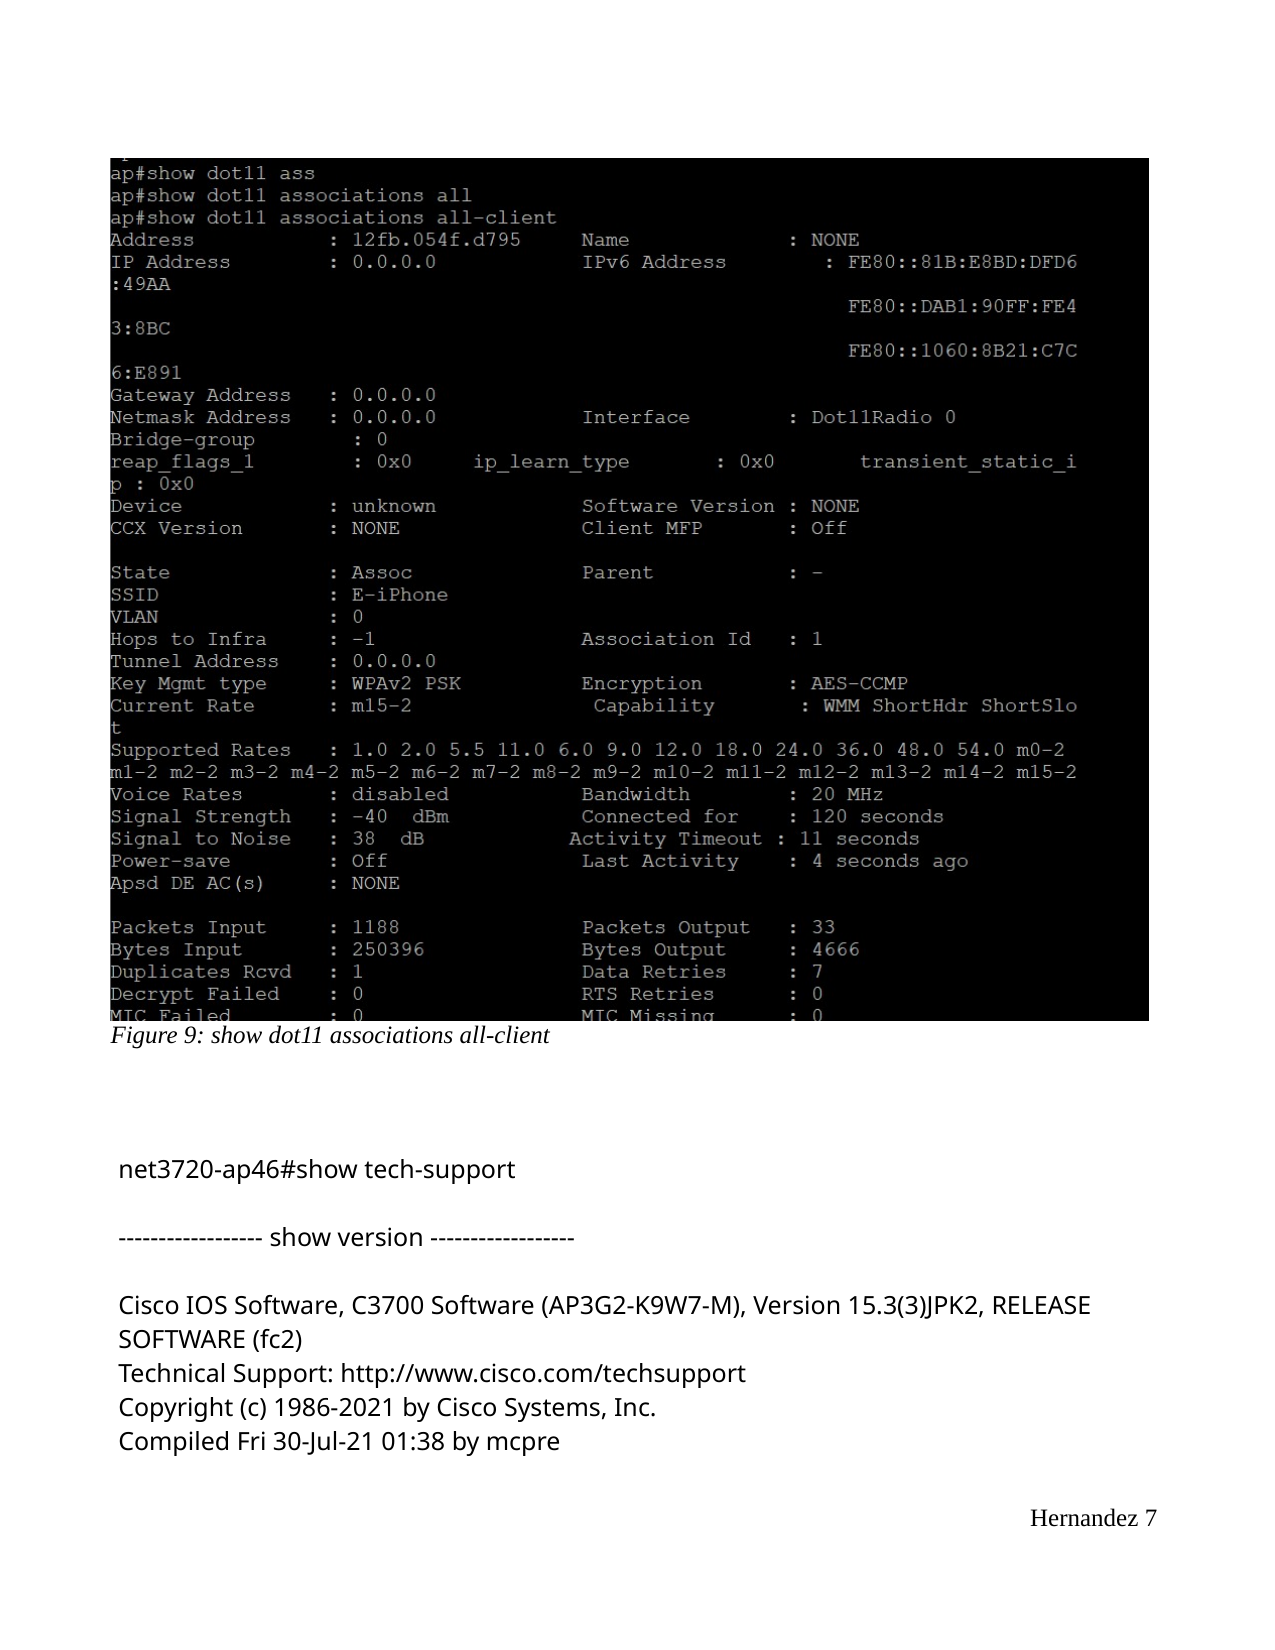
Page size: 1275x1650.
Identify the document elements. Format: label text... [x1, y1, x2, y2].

text net3720-ap46#show tech-support [118, 1151, 1157, 1185]
picture [110, 158, 1149, 1021]
text Figure 9: show dot11 associations all-client [110, 1021, 1149, 1049]
text Technical Support: http://www.cisco.com/techsupport [118, 1356, 1157, 1390]
text Copyright (c) 1986-2021 by Cisco Systems, Inc. [118, 1390, 1157, 1424]
text ------------------ show version ------------------ [118, 1219, 1157, 1253]
text Compiled Fri 30-Jul-21 01:38 by mcpre [118, 1424, 1157, 1458]
text Cisco IOS Software, C3700 Software (AP3G2-K9W7-M), Version 15.3(3)JPK2, RELEASE SOFTWARE (fc2) [118, 1287, 1157, 1356]
